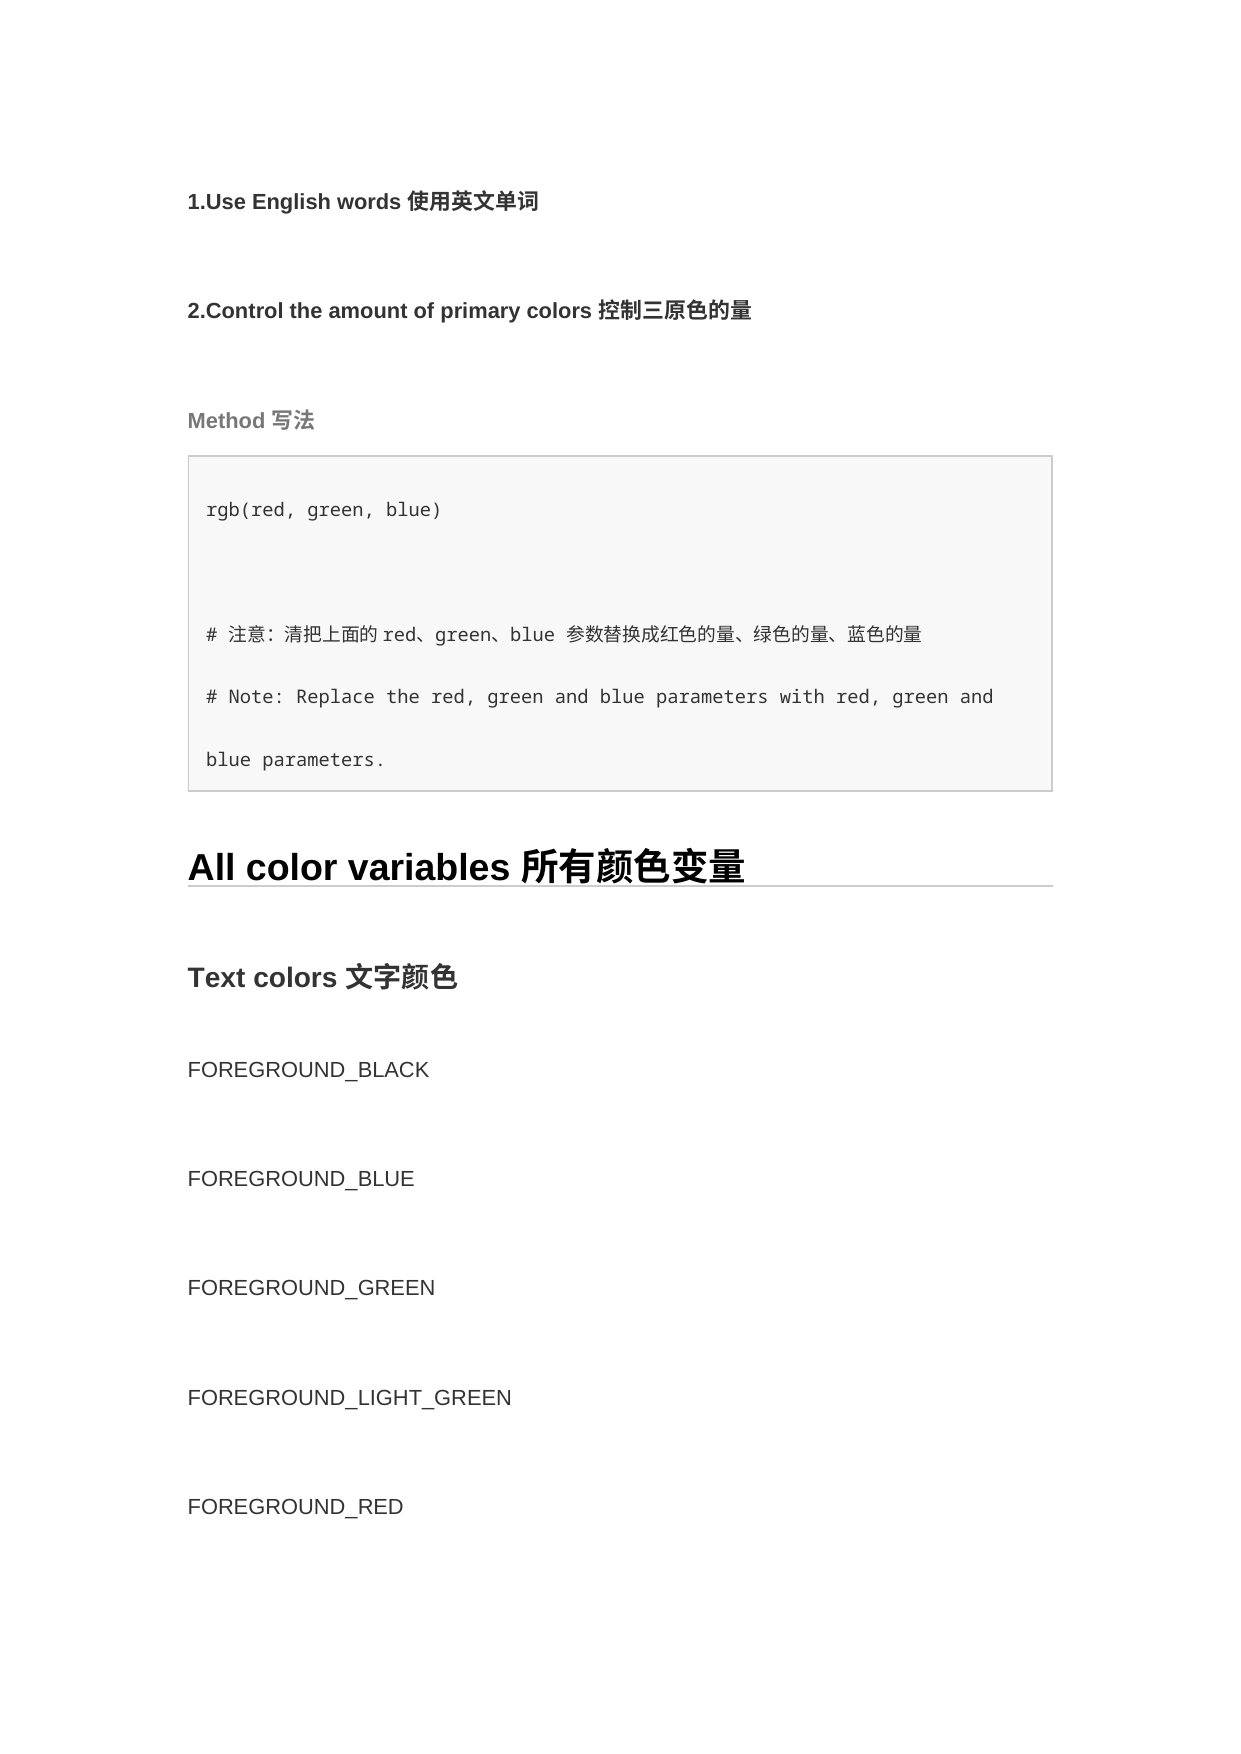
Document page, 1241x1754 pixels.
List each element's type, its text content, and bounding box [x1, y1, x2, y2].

text FOREGROUND_BLACK [187, 1027, 1053, 1090]
text 2.Control the amount of primary colors 控制三原色的量 [187, 268, 1053, 330]
text rgb(red, green, blue) [189, 457, 1051, 518]
text Method 写法 [187, 377, 1053, 439]
text FOREGROUND_LIGHT_GREEN [187, 1356, 1053, 1418]
text FOREGROUND_GREEN [187, 1246, 1053, 1309]
text # 注意：清把上面的 red、green、blue 参数替换成红色的量、绿色的量、蓝色的量 [189, 580, 1051, 643]
text # Note: Replace the red, green and blue parameters with red, green and blue parameters. [189, 643, 1051, 790]
text All color variables 所有颜色变量 [187, 823, 1053, 887]
text 1.Use English words 使用英文单词 [187, 158, 1053, 221]
text FOREGROUND_BLUE [187, 1137, 1053, 1199]
text Text colors 文字颜色 [187, 934, 1053, 996]
text FOREGROUND_RED [187, 1465, 1053, 1527]
